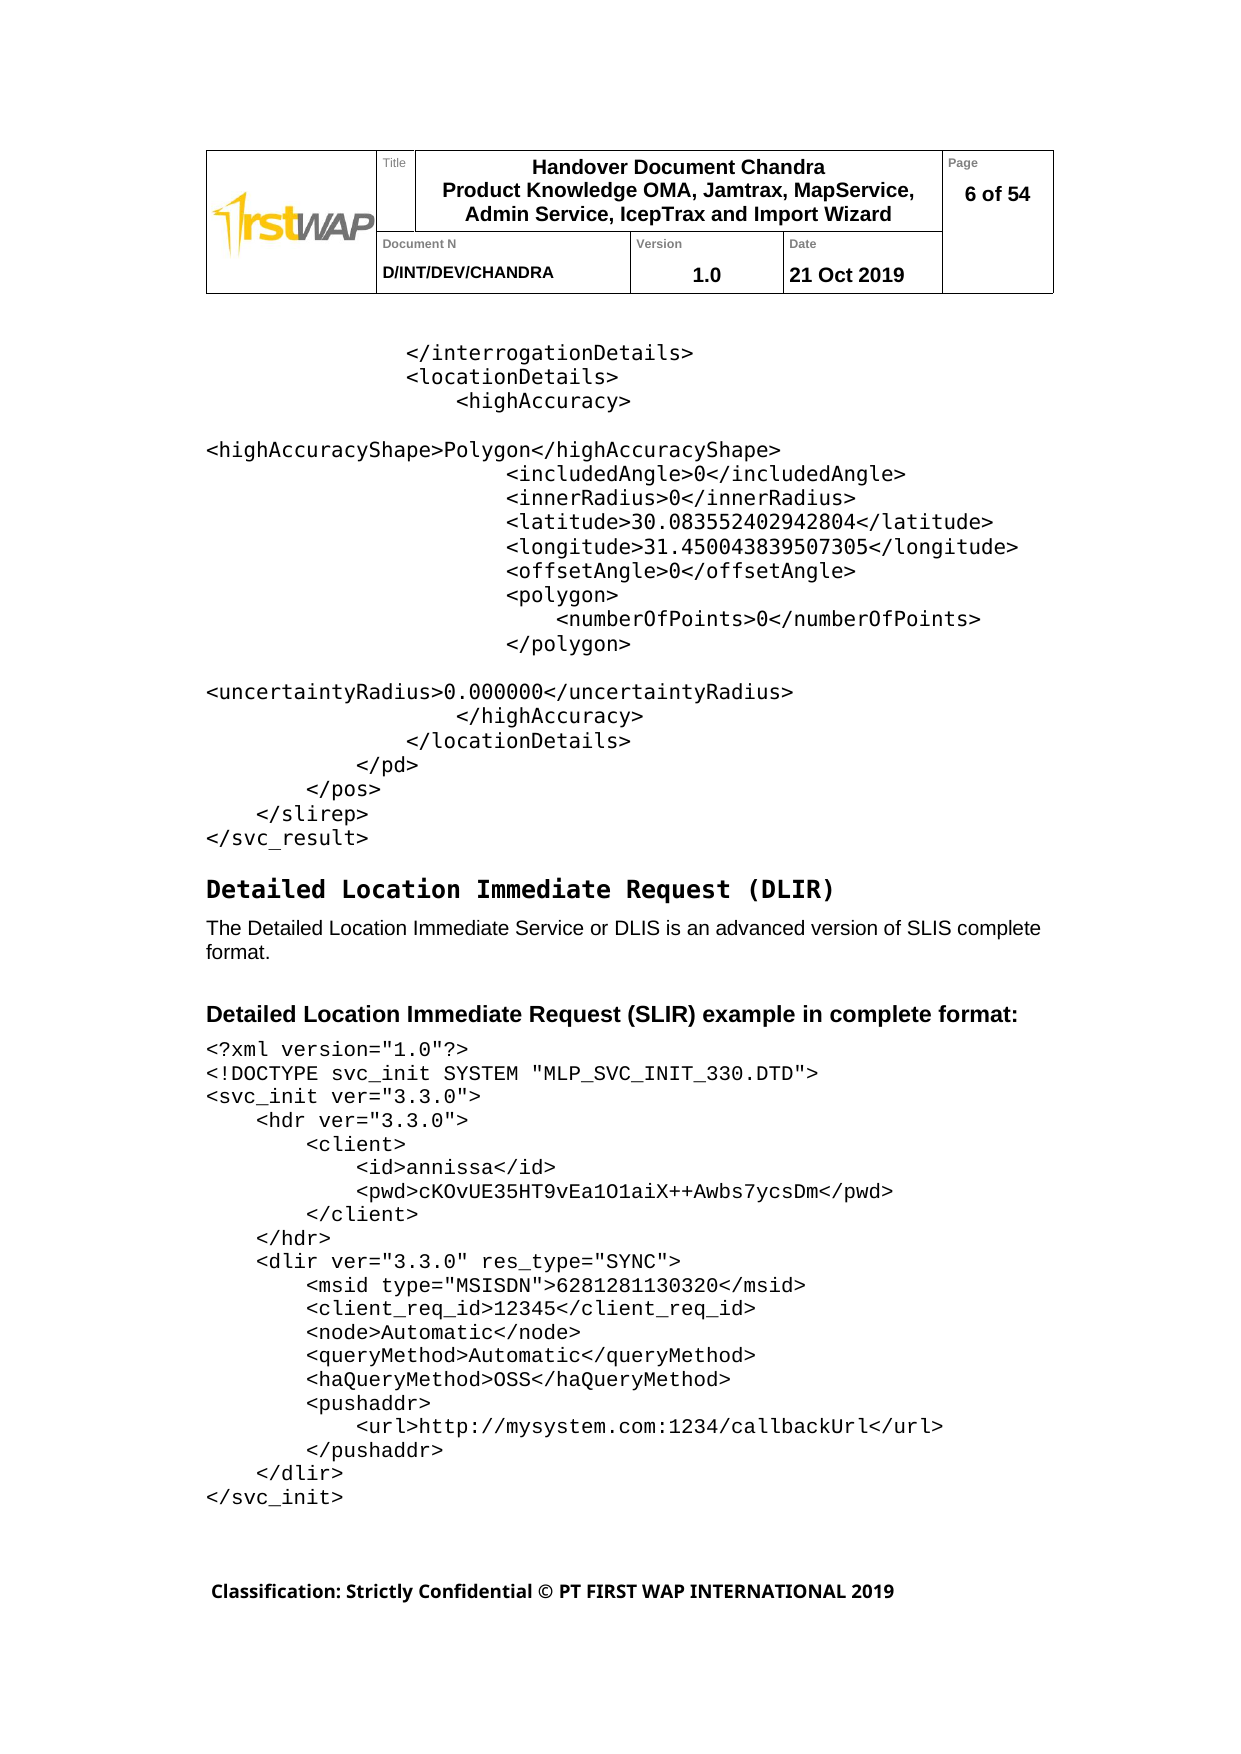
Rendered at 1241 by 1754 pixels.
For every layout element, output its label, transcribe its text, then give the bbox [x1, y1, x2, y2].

text <innerRadius>0</innerRadius> [206, 486, 1053, 511]
text <queryMethod>Automatic</queryMethod> [206, 1346, 1053, 1369]
text <?xml version="1.0"?> [206, 1039, 1053, 1063]
text <longitude>31.450043839507305</longitude> [206, 535, 1053, 559]
text </pushaddr> [206, 1440, 1053, 1463]
text </svc_init> [206, 1487, 1053, 1510]
text </hdr> [206, 1228, 1053, 1251]
subtitle Detailed Location Immediate Request (DLIR) [206, 875, 1053, 904]
text </pd> [206, 753, 1053, 777]
text </highAccuracy> [206, 705, 1053, 729]
text <offsetAngle>0</offsetAngle> [206, 559, 1053, 583]
text <polygon> [206, 583, 1053, 608]
text <uncertaintyRadius>0.000000</uncertaintyRadius> [206, 656, 1053, 705]
subtitle Detailed Location Immediate Request (SLIR) example in complete format: [206, 1001, 1053, 1027]
text </svc_result> [206, 826, 1053, 850]
text </pos> [206, 777, 1053, 802]
text <svc_init ver="3.3.0"> [206, 1087, 1053, 1110]
text </locationDetails> [206, 729, 1053, 753]
text </dlir> [206, 1463, 1053, 1487]
text The Detailed Location Immediate Service or DLIS is an advanced version of SLIS complete format. [206, 917, 1053, 963]
text </slirep> [206, 802, 1053, 826]
text <dlir ver="3.3.0" res_type="SYNC"> [206, 1251, 1053, 1275]
text <highAccuracyShape>Polygon</highAccuracyShape> [206, 413, 1053, 462]
text <locationDetails> [206, 365, 1053, 389]
text <numberOfPoints>0</numberOfPoints> [206, 608, 1053, 632]
text <hdr ver="3.3.0"> [206, 1110, 1053, 1134]
text <haQueryMethod>OSS</haQueryMethod> [206, 1369, 1053, 1393]
text <client> [206, 1134, 1053, 1157]
picture [211, 191, 375, 259]
text <includedAngle>0</includedAngle> [206, 462, 1053, 486]
text </interrogationDetails> [206, 341, 1053, 365]
text <pushaddr> [206, 1393, 1053, 1416]
text <highAccuracy> [206, 389, 1053, 413]
text </client> [206, 1204, 1053, 1228]
text <client_req_id>12345</client_req_id> [206, 1298, 1053, 1322]
text <id>annissa</id> [206, 1157, 1053, 1181]
text <node>Automatic</node> [206, 1322, 1053, 1346]
text </polygon> [206, 632, 1053, 656]
text <!DOCTYPE svc_init SYSTEM "MLP_SVC_INIT_330.DTD"> [206, 1063, 1053, 1087]
text <msid type="MSISDN">6281281130320</msid> [206, 1275, 1053, 1298]
text <latitude>30.083552402942804</latitude> [206, 511, 1053, 535]
text <url>http://mysystem.com:1234/callbackUrl</url> [206, 1416, 1053, 1440]
text <pwd>cKOvUE35HT9vEa1O1aiX++Awbs7ycsDm</pwd> [206, 1181, 1053, 1204]
